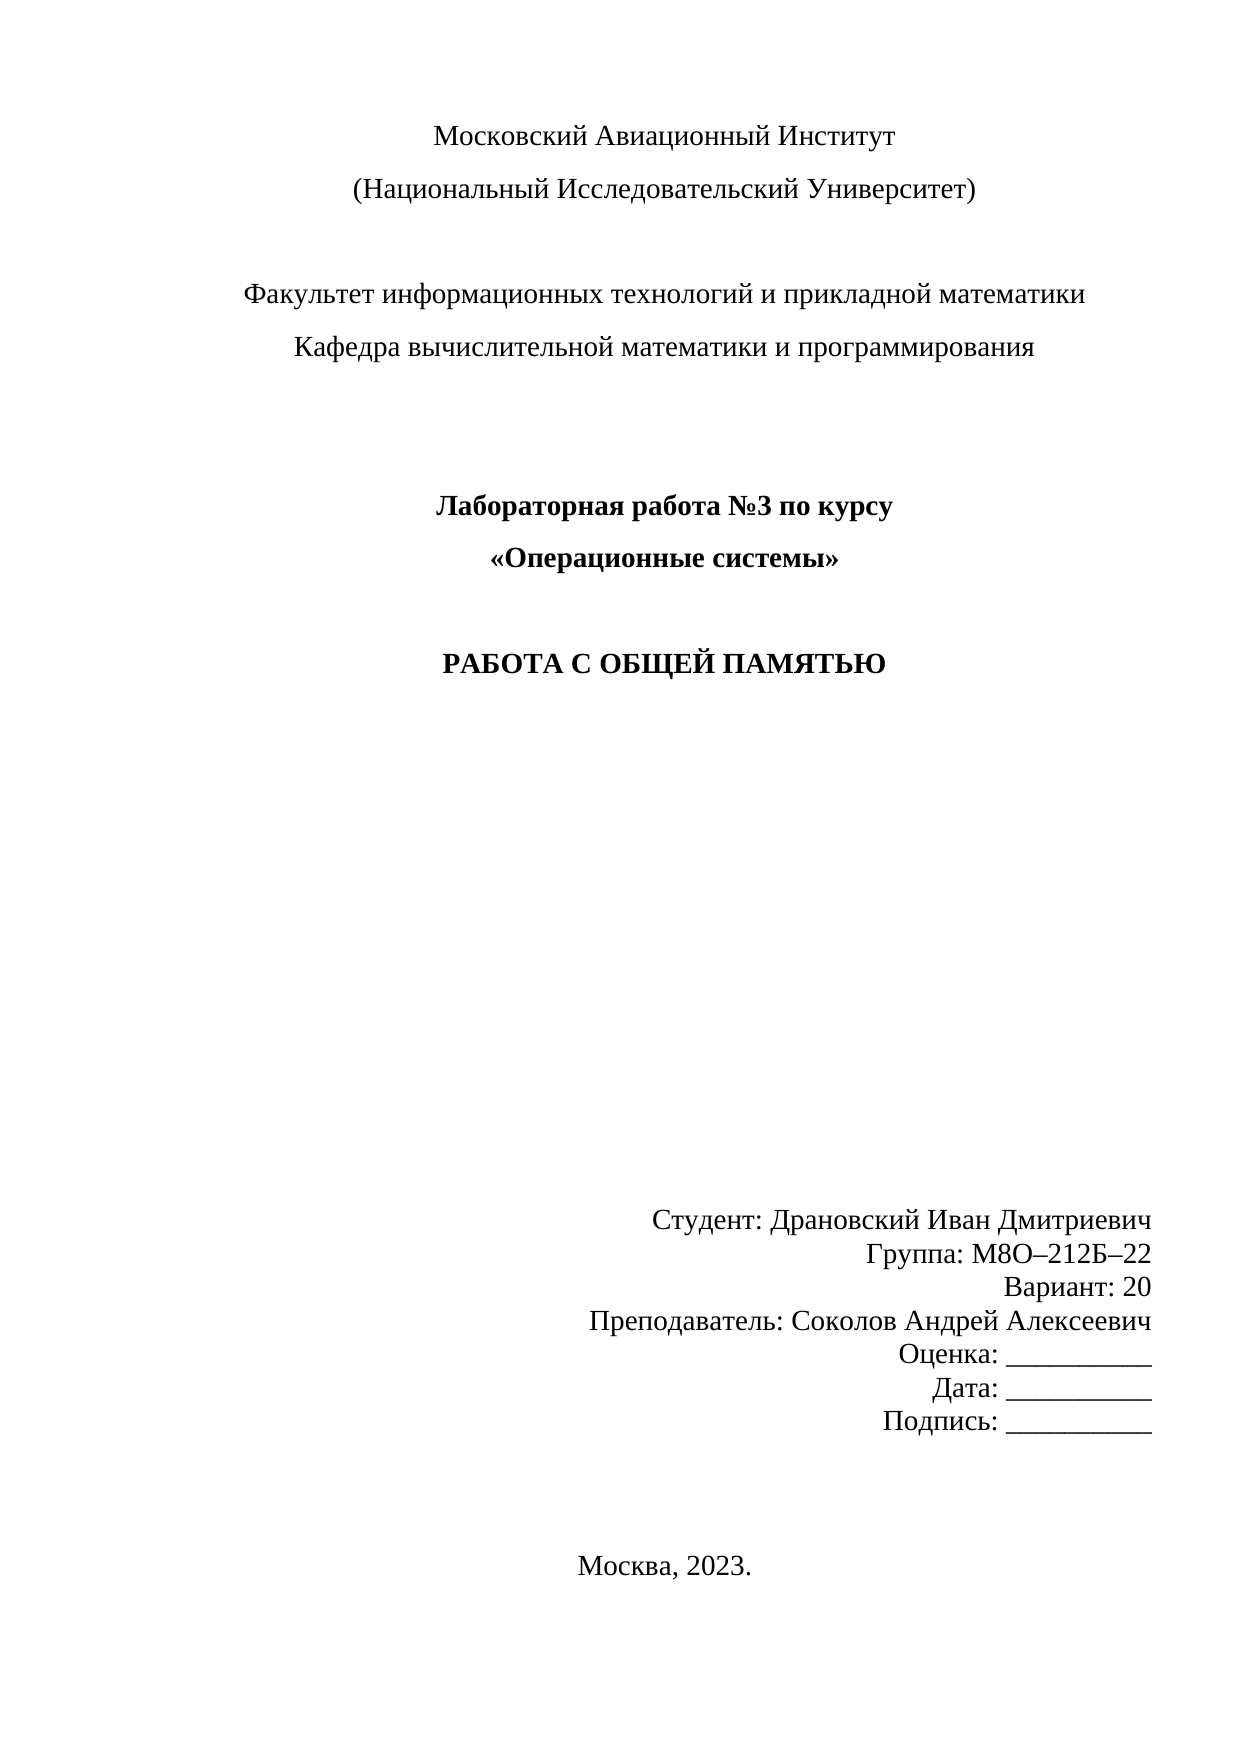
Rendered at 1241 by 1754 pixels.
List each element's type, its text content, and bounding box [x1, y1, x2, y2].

text Факультет информационных технологий и прикладной математики [177, 277, 1152, 310]
text Оценка: __________ [177, 1336, 1152, 1370]
text Подпись: __________ [177, 1403, 1152, 1437]
text Вариант: 20 [767, 1269, 1152, 1303]
text Кафедра вычислительной математики и программирования [177, 329, 1152, 363]
text Студент: Драновский Иван Дмитриевич [177, 1202, 1152, 1236]
text Лабораторная работа №3 по курсу [177, 488, 1152, 521]
text «Операционные системы» [177, 541, 1152, 574]
text Группа: М8О–212Б–22 [767, 1236, 1152, 1269]
text (Национальный Исследовательский Университет) [177, 171, 1152, 204]
text Московский Авиационный Институт [177, 118, 1152, 152]
text Москва, 2023. [177, 1548, 1152, 1582]
text Преподаватель: Соколов Андрей Алексеевич [177, 1303, 1152, 1336]
text РАБОТА С ОБЩЕЙ ПАМЯТЬЮ [177, 646, 1152, 680]
text Дата: __________ [177, 1370, 1152, 1403]
